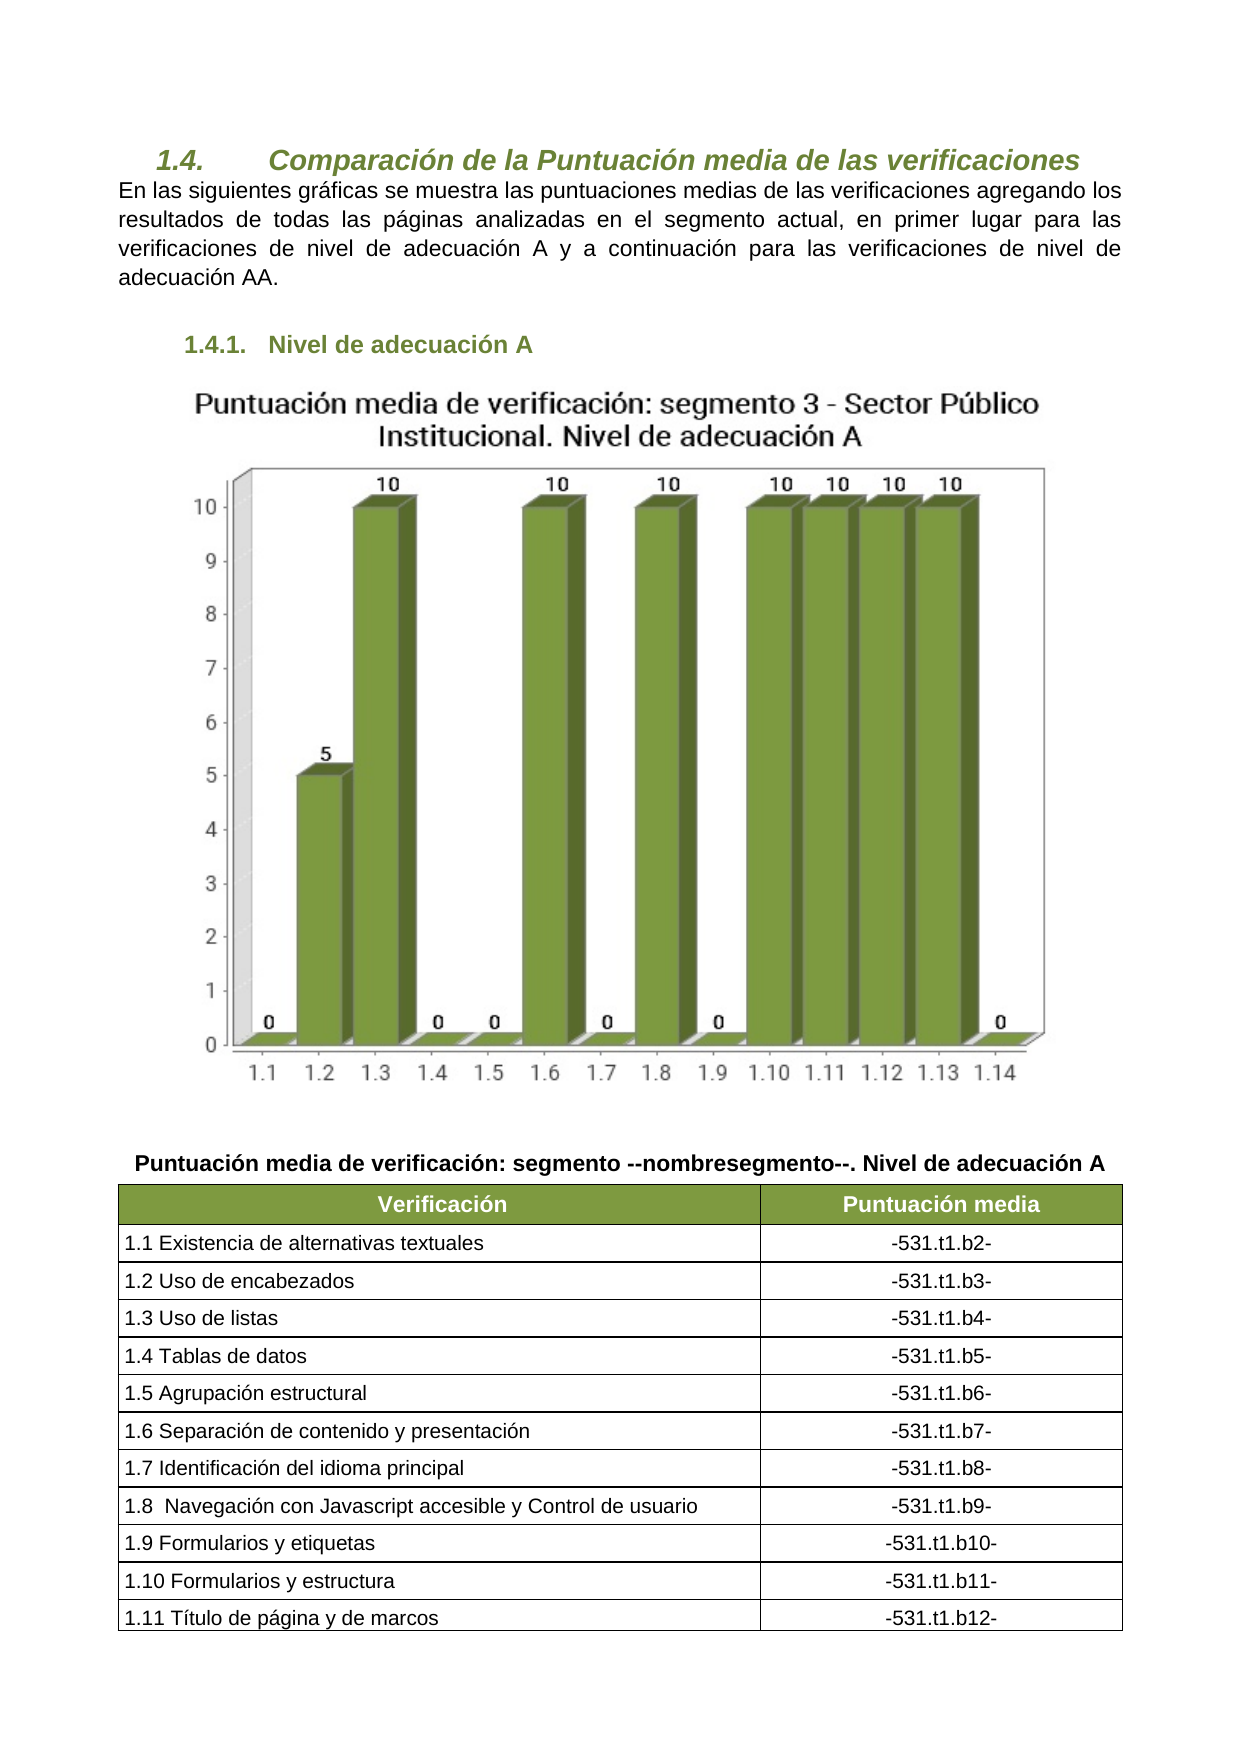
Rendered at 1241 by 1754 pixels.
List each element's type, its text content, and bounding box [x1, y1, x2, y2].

table_cell -531.t1.b12- [761, 1600, 1122, 1630]
table_cell 1.5 Agrupación estructural [119, 1375, 760, 1411]
table_cell 1.1 Existencia de alternativas textuales [119, 1225, 760, 1261]
table_cell -531.t1.b11- [761, 1563, 1122, 1599]
table_cell -531.t1.b5- [761, 1338, 1122, 1374]
table_cell 1.2 Uso de encabezados [119, 1263, 760, 1299]
table_cell 1.11 Título de página y de marcos [119, 1600, 760, 1630]
table_cell 1.4 Tablas de datos [119, 1338, 760, 1374]
table_cell -531.t1.b9- [761, 1488, 1122, 1524]
table_header Verificación [119, 1185, 760, 1224]
subtitle Nivel de adecuación A [177, 330, 1122, 359]
table_cell -531.t1.b6- [761, 1375, 1122, 1411]
table_cell 1.6 Separación de contenido y presentación [119, 1413, 760, 1449]
table_cell -531.t1.b2- [761, 1225, 1122, 1261]
table_cell 1.7 Identificación del idioma principal [119, 1450, 760, 1486]
table_cell 1.9 Formularios y etiquetas [119, 1525, 760, 1561]
table_cell -531.t1.b10- [761, 1525, 1122, 1561]
table_header Puntuación media [761, 1185, 1122, 1224]
table_cell -531.t1.b7- [761, 1413, 1122, 1449]
table_cell -531.t1.b3- [761, 1263, 1122, 1299]
text En las siguientes gráficas se muestra las puntuaciones medias de las verificaciones agregando los resultados de todas las páginas analizadas en el segmento actual, en primer lugar para las verificaciones de nivel de adecuación A y a continuación para las verificaciones de nivel de adecuación AA. [118, 177, 1122, 290]
picture [178, 386, 1062, 1096]
table_cell 1.3 Uso de listas [119, 1300, 760, 1336]
table_cell -531.t1.b4- [761, 1300, 1122, 1336]
table_cell 1.10 Formularios y estructura [119, 1563, 760, 1599]
table_cell -531.t1.b8- [761, 1450, 1122, 1486]
text Puntuación media de verificación: segmento --nombresegmento--. Nivel de adecuación A [118, 1150, 1122, 1176]
table_cell 1.8 Navegación con Javascript accesible y Control de usuario [119, 1488, 760, 1524]
subtitle Comparación de la Puntuación media de las verificaciones [148, 143, 1122, 177]
